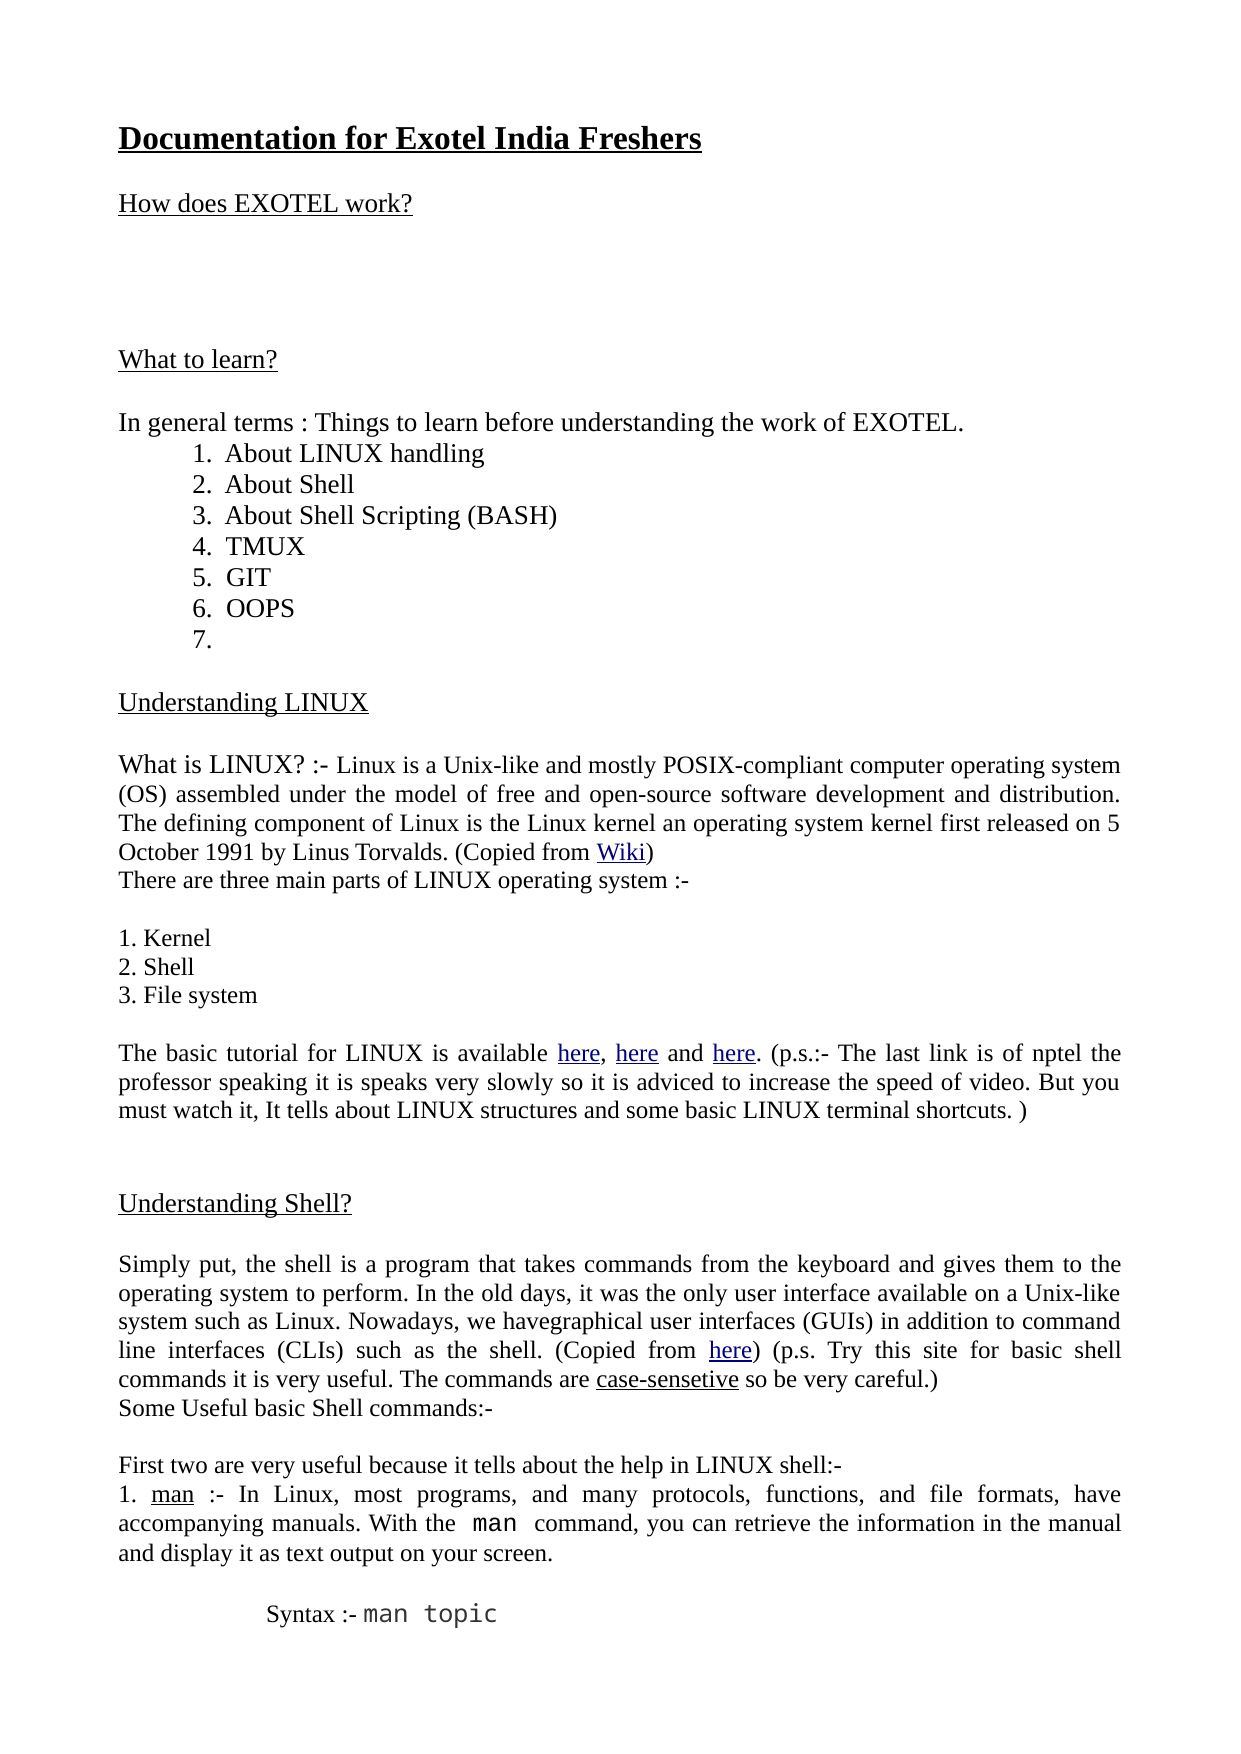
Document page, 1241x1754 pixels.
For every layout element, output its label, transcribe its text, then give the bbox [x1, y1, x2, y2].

text How does EXOTEL work? [118, 188, 1122, 219]
text Understanding Shell? [118, 1187, 1122, 1218]
text Understanding LINUX [118, 686, 1122, 717]
text There are three main parts of LINUX operating system :- [118, 866, 1122, 894]
text 3. About Shell Scripting (BASH) [192, 499, 1122, 530]
text Simply put, the shell is a program that takes commands from the keyboard and gives them to the operating system to perform. In the old days, it was the only user interface available on a Unix-like system such as Linux. Nowadays, we havegraphical user interfaces (GUIs) in addition to command line interfaces (CLIs) such as the shell. (Copied from here) (p.s. Try this site for basic shell commands it is very useful. The commands are case-sensetive so be very careful.) [118, 1249, 1122, 1393]
text 7. [192, 624, 1122, 655]
text Documentation for Exotel India Freshers [118, 118, 1122, 156]
text 2. Shell [118, 952, 1122, 981]
text 5. GIT [192, 561, 1122, 592]
text 1. About LINUX handling [192, 437, 1122, 468]
text What to learn? [118, 343, 1122, 374]
text 1. man :- In Linux, most programs, and many protocols, functions, and file formats, have accompanying manuals. With the man command, you can retrieve the information in the manual and display it as text output on your screen. [118, 1479, 1122, 1567]
text 1. Kernel [118, 923, 1122, 952]
text Syntax :- man topic [118, 1596, 1122, 1630]
text Some Useful basic Shell commands:- [118, 1393, 1122, 1421]
text 4. TMUX [192, 530, 1122, 561]
text 6. OOPS [192, 592, 1122, 624]
text What is LINUX? :- Linux is a Unix-like and mostly POSIX-compliant computer operating system (OS) assembled under the model of free and open-source software development and distribution. The defining component of Linux is the Linux kernel an operating system kernel first released on 5 October 1991 by Linus Torvalds. (Copied from Wiki) [118, 748, 1122, 866]
text 2. About Shell [192, 468, 1122, 499]
text In general terms : Things to learn before understanding the work of EXOTEL. [118, 406, 1122, 437]
text 3. File system [118, 981, 1122, 1009]
text First two are very useful because it tells about the help in LINUX shell:- [118, 1450, 1122, 1479]
text The basic tutorial for LINUX is available here, here and here. (p.s.:- The last link is of nptel the professor speaking it is speaks very slowly so it is adviced to increase the speed of video. But you must watch it, It tells about LINUX structures and some basic LINUX terminal shortcuts. ) [118, 1038, 1122, 1124]
